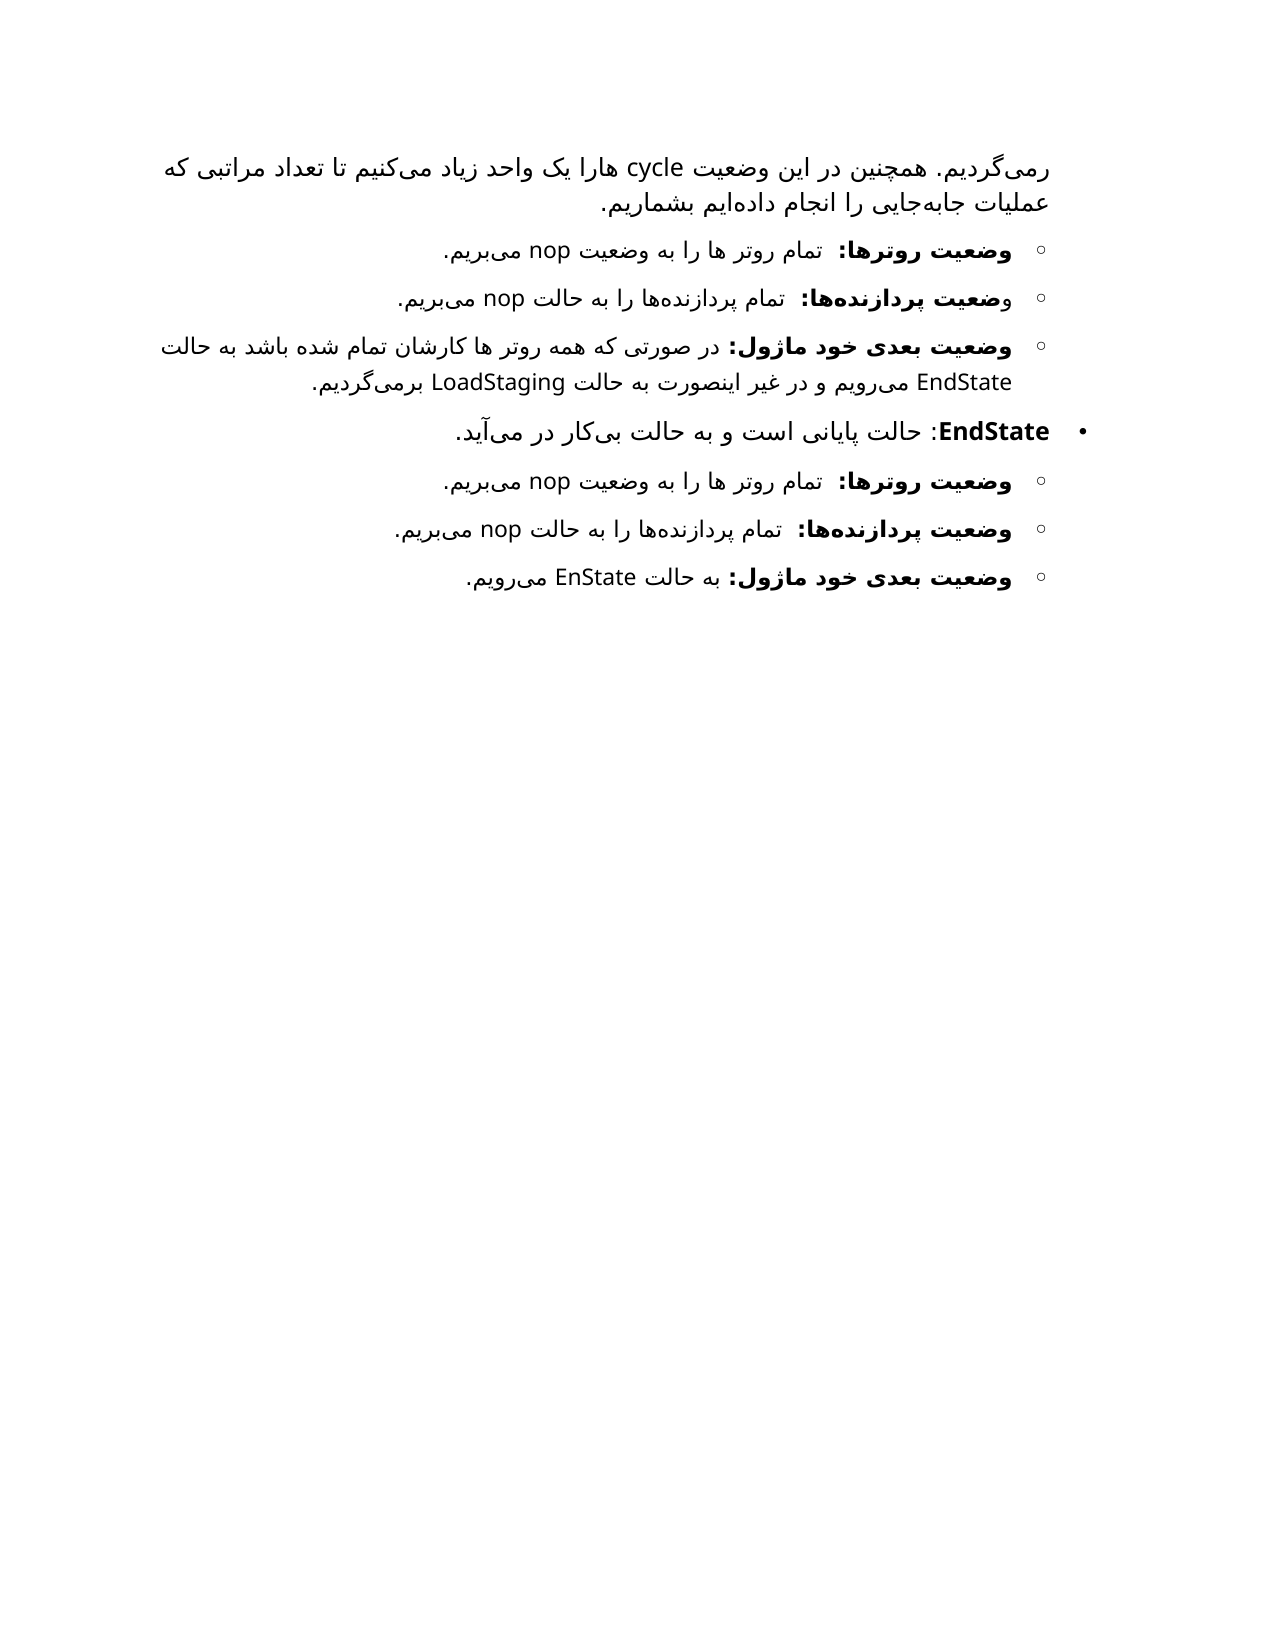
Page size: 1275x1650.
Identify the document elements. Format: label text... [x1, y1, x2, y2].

list وضعیت پردازنده‌ها: تمام پردازنده‌ها را به حالت nop می‌بریم. [150, 513, 1050, 544]
list وضعیت بعدی خود ماژول: به حالت EnState می‌رویم. [150, 561, 1050, 592]
list CheckEnd: در این حالت هر روتر را چک ‌می‌کنیم که آیا کارش تمام شده یا خیر و در صورتی که تمام روتر‌ها کارشان تمام شده بود خروجی is_end را یک می‌کنیم و کار تمام است در غیر این‌صورت باید باز هم پکت ها را جا به جا کنیم و دوباره به حالت‌های قبلی رمی‌گردیم. همچنین در این وضعیت cycle هارا یک واحد زیاد می‌کنیم تا تعداد مراتبی که عملیات جابه‌جایی را انجام داده‌ایم بشماریم. [150, 150, 1087, 218]
list وضعیت روتر‌ها: تمام روتر ها را به وضعیت nop می‌بریم. [150, 465, 1050, 496]
list وضعیت بعدی خود ماژول: در صورتی که همه روتر ها کارشان تمام شده باشد به حالت EndState می‌رویم و در غیر اینصورت به حالت LoadStaging برمی‌گردیم. [150, 330, 1050, 397]
list وضعیت پردازنده‌ها: تمام پردازنده‌ها را به حالت nop می‌بریم. [150, 282, 1050, 313]
list وضعیت روتر‌ها: تمام روتر ها را به وضعیت nop می‌بریم. [150, 234, 1050, 265]
list EndState: حالت پایانی است و به حالت بی‌کار در می‌آید. [150, 414, 1087, 448]
